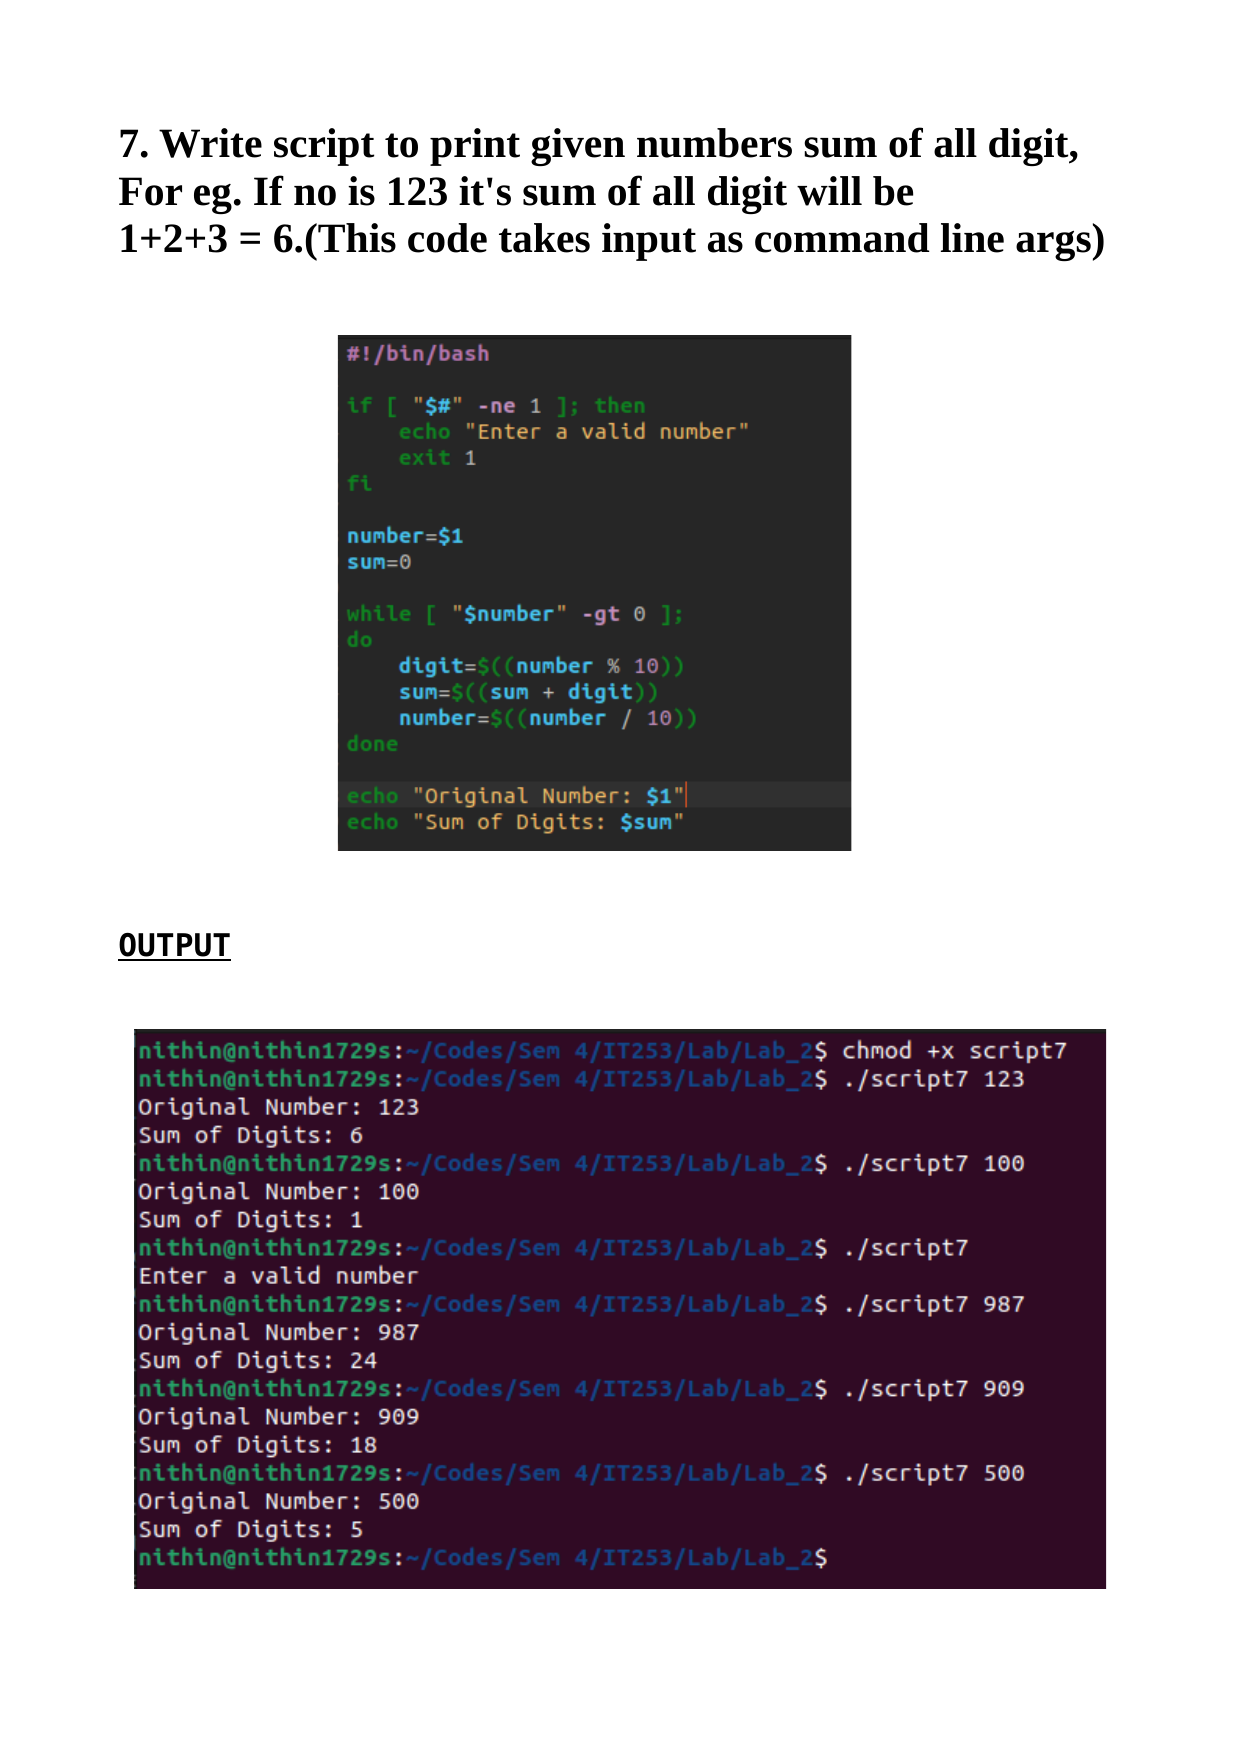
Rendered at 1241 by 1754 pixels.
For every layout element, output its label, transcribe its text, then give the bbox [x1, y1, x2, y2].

picture [337, 335, 852, 851]
picture [134, 1029, 1107, 1589]
text 7. Write script to print given numbers sum of all digit, For eg. If no is 123 it's sum of all digit will be [118, 118, 1122, 214]
text OUTPUT [118, 928, 1122, 964]
text 1+2+3 = 6.(This code takes input as command line args) [118, 214, 1122, 262]
